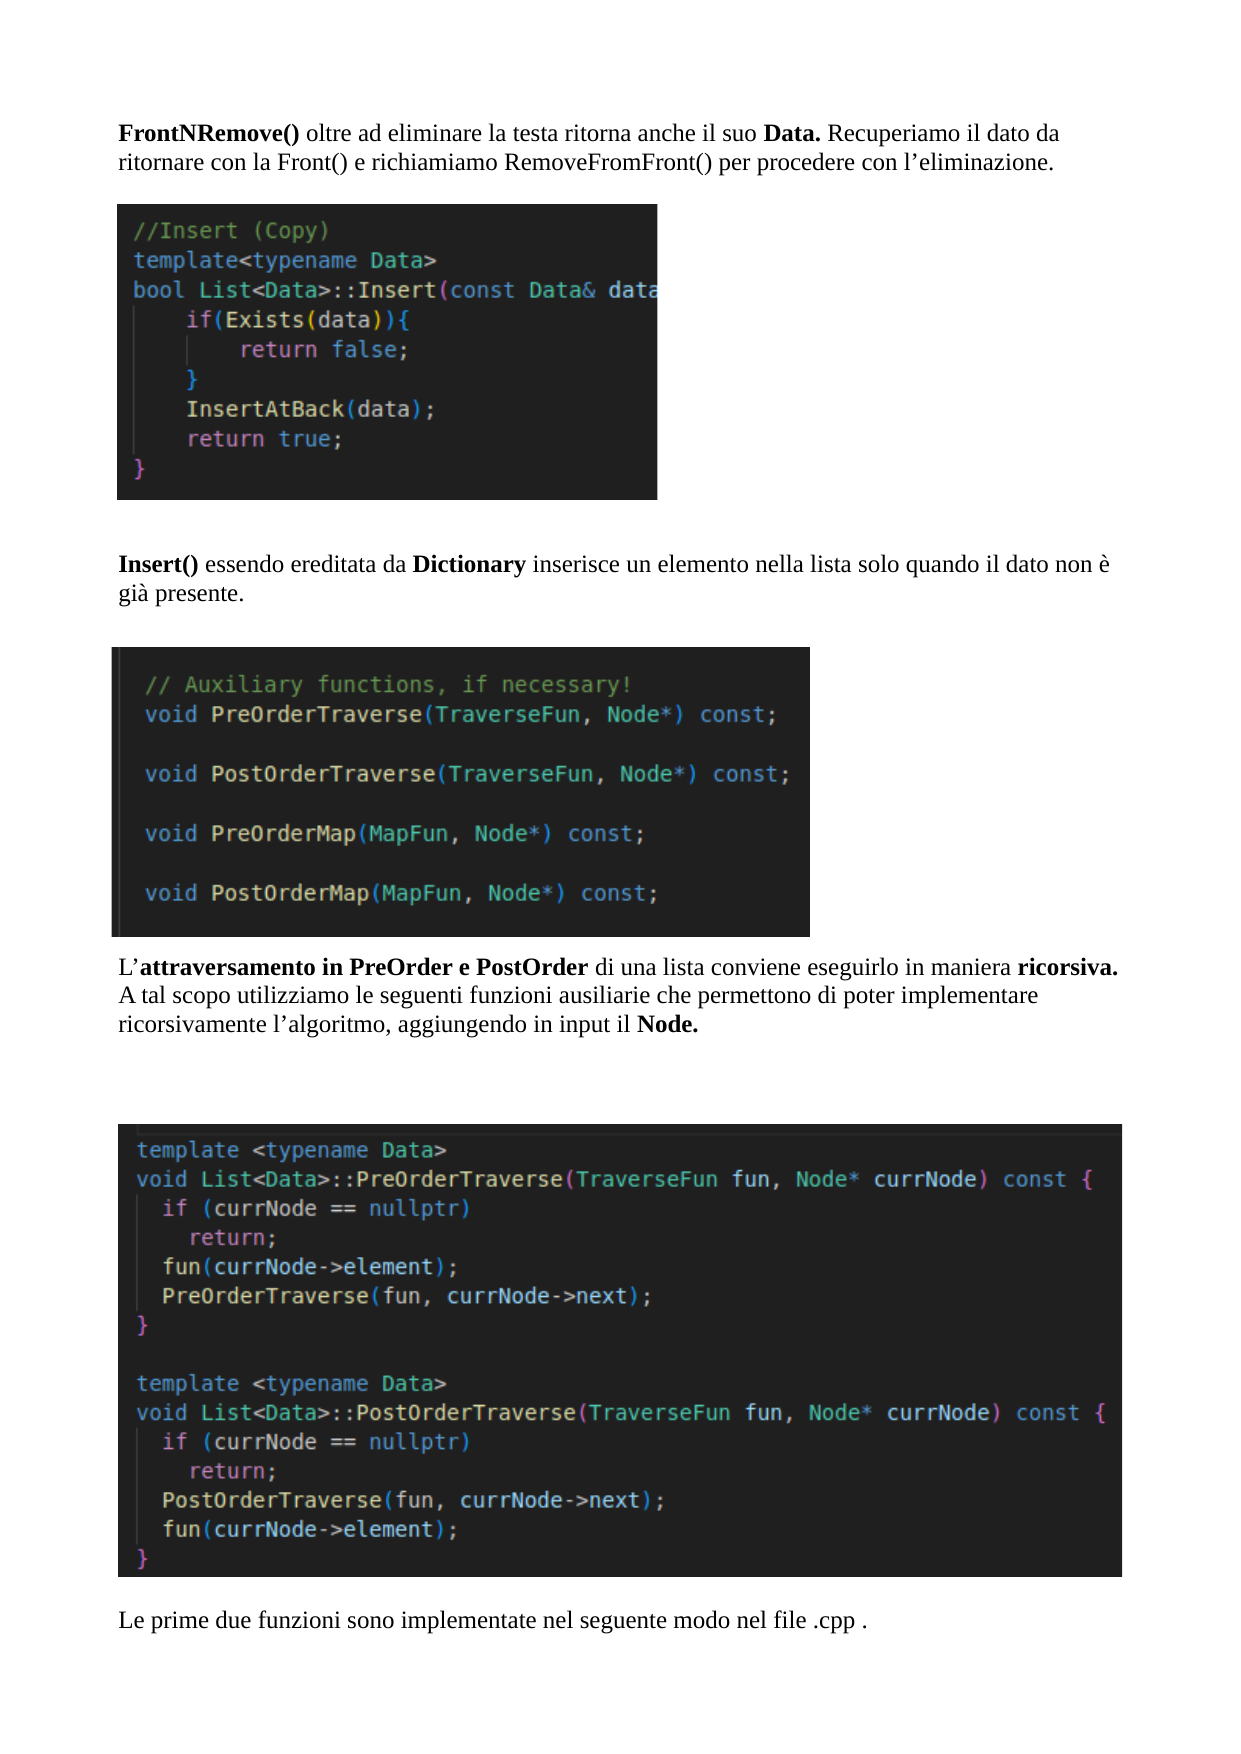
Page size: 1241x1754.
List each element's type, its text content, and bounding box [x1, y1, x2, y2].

text L’attraversamento in PreOrder e PostOrder di una lista conviene eseguirlo in maniera ricorsiva. [118, 952, 1122, 981]
text FrontNRemove() oltre ad eliminare la testa ritorna anche il suo Data. Recuperiamo il dato da ritornare con la Front() e richiamiamo RemoveFromFront() per procedere con l’eliminazione. [118, 118, 1122, 176]
text A tal scopo utilizziamo le seguenti funzioni ausiliarie che permettono di poter implementare ricorsivamente l’algoritmo, aggiungendo in input il Node. [118, 981, 1122, 1038]
picture [117, 204, 658, 500]
picture [111, 647, 810, 937]
text Insert() essendo ereditata da Dictionary inserisce un elemento nella lista solo quando il dato non è già presente. [118, 549, 1122, 607]
text Le prime due funzioni sono implementate nel seguente modo nel file .cpp . [118, 1605, 1122, 1634]
picture [118, 1124, 1123, 1577]
